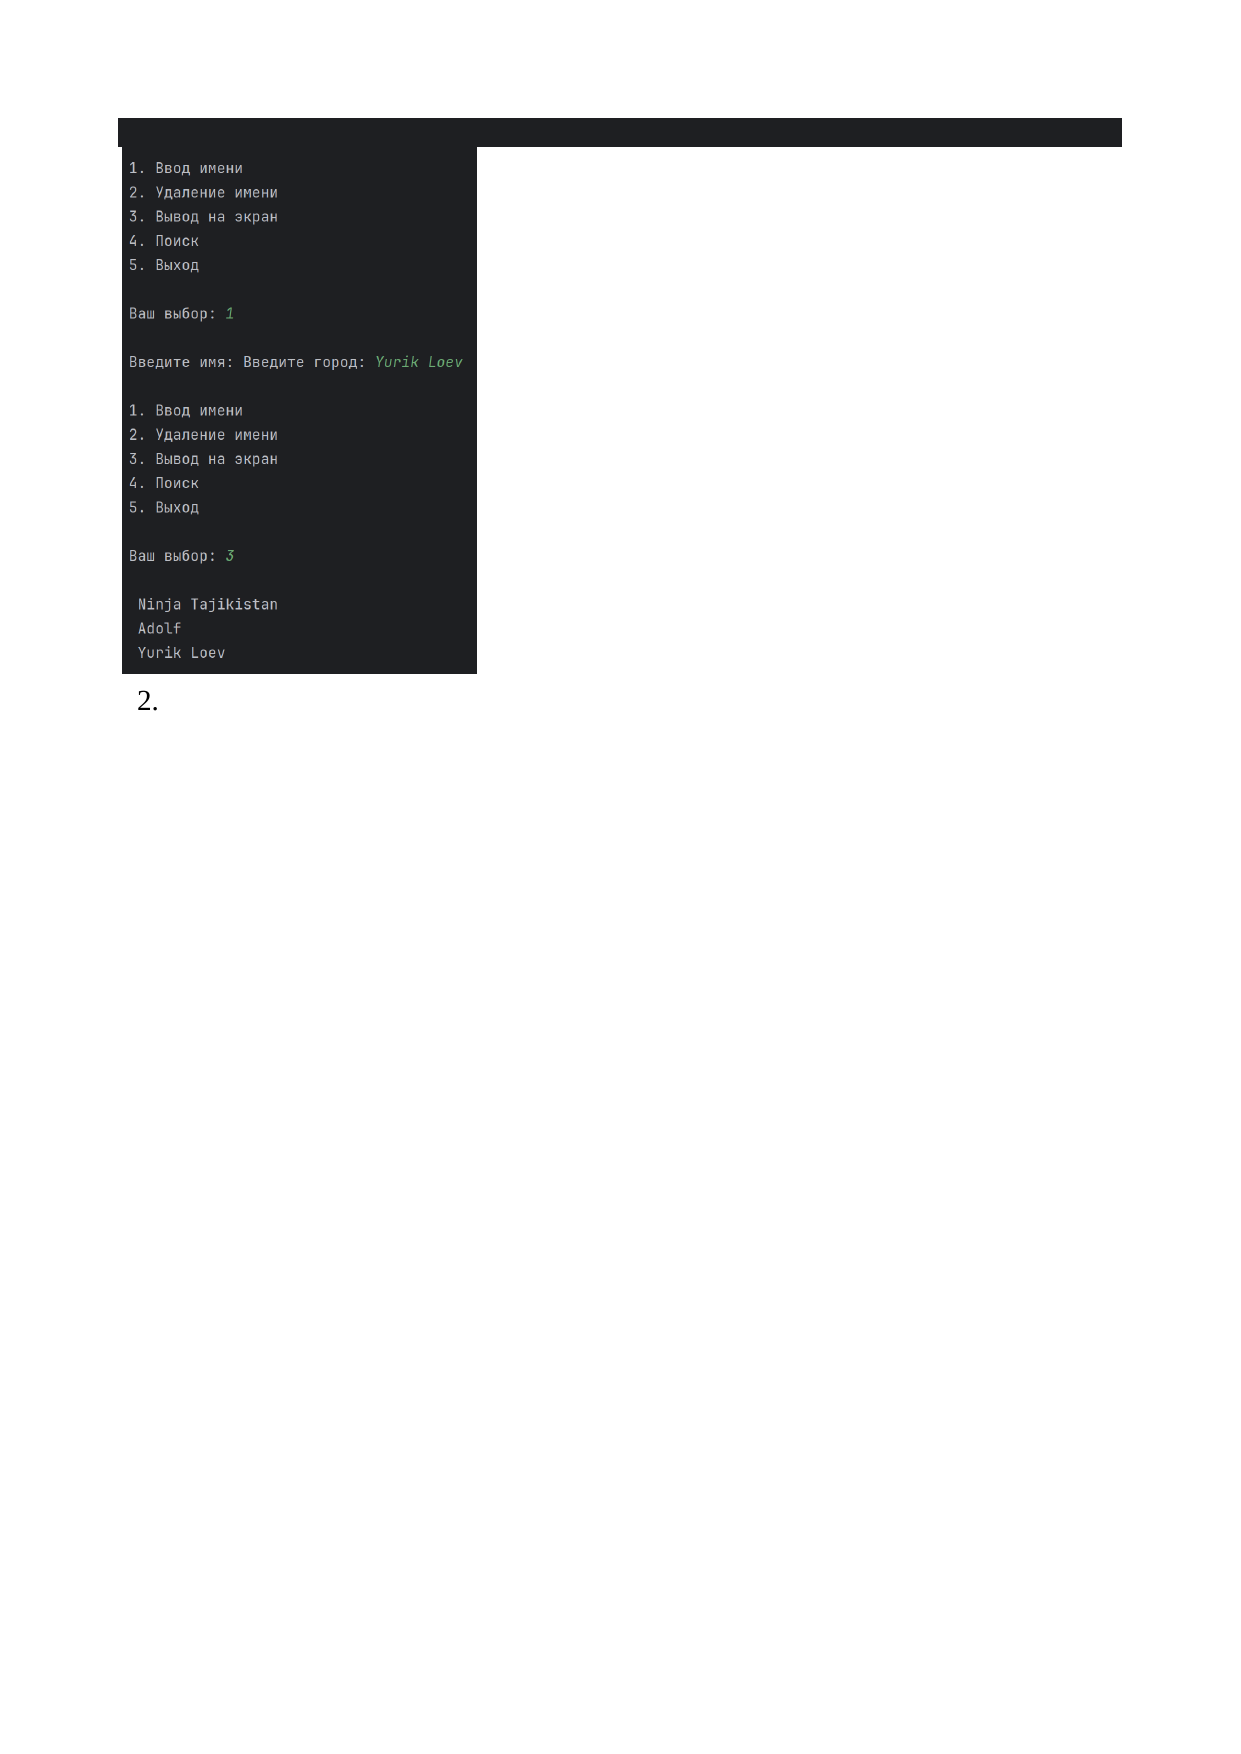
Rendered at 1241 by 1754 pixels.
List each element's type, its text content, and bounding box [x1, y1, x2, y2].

text 2. [118, 683, 1122, 717]
picture [122, 146, 477, 674]
